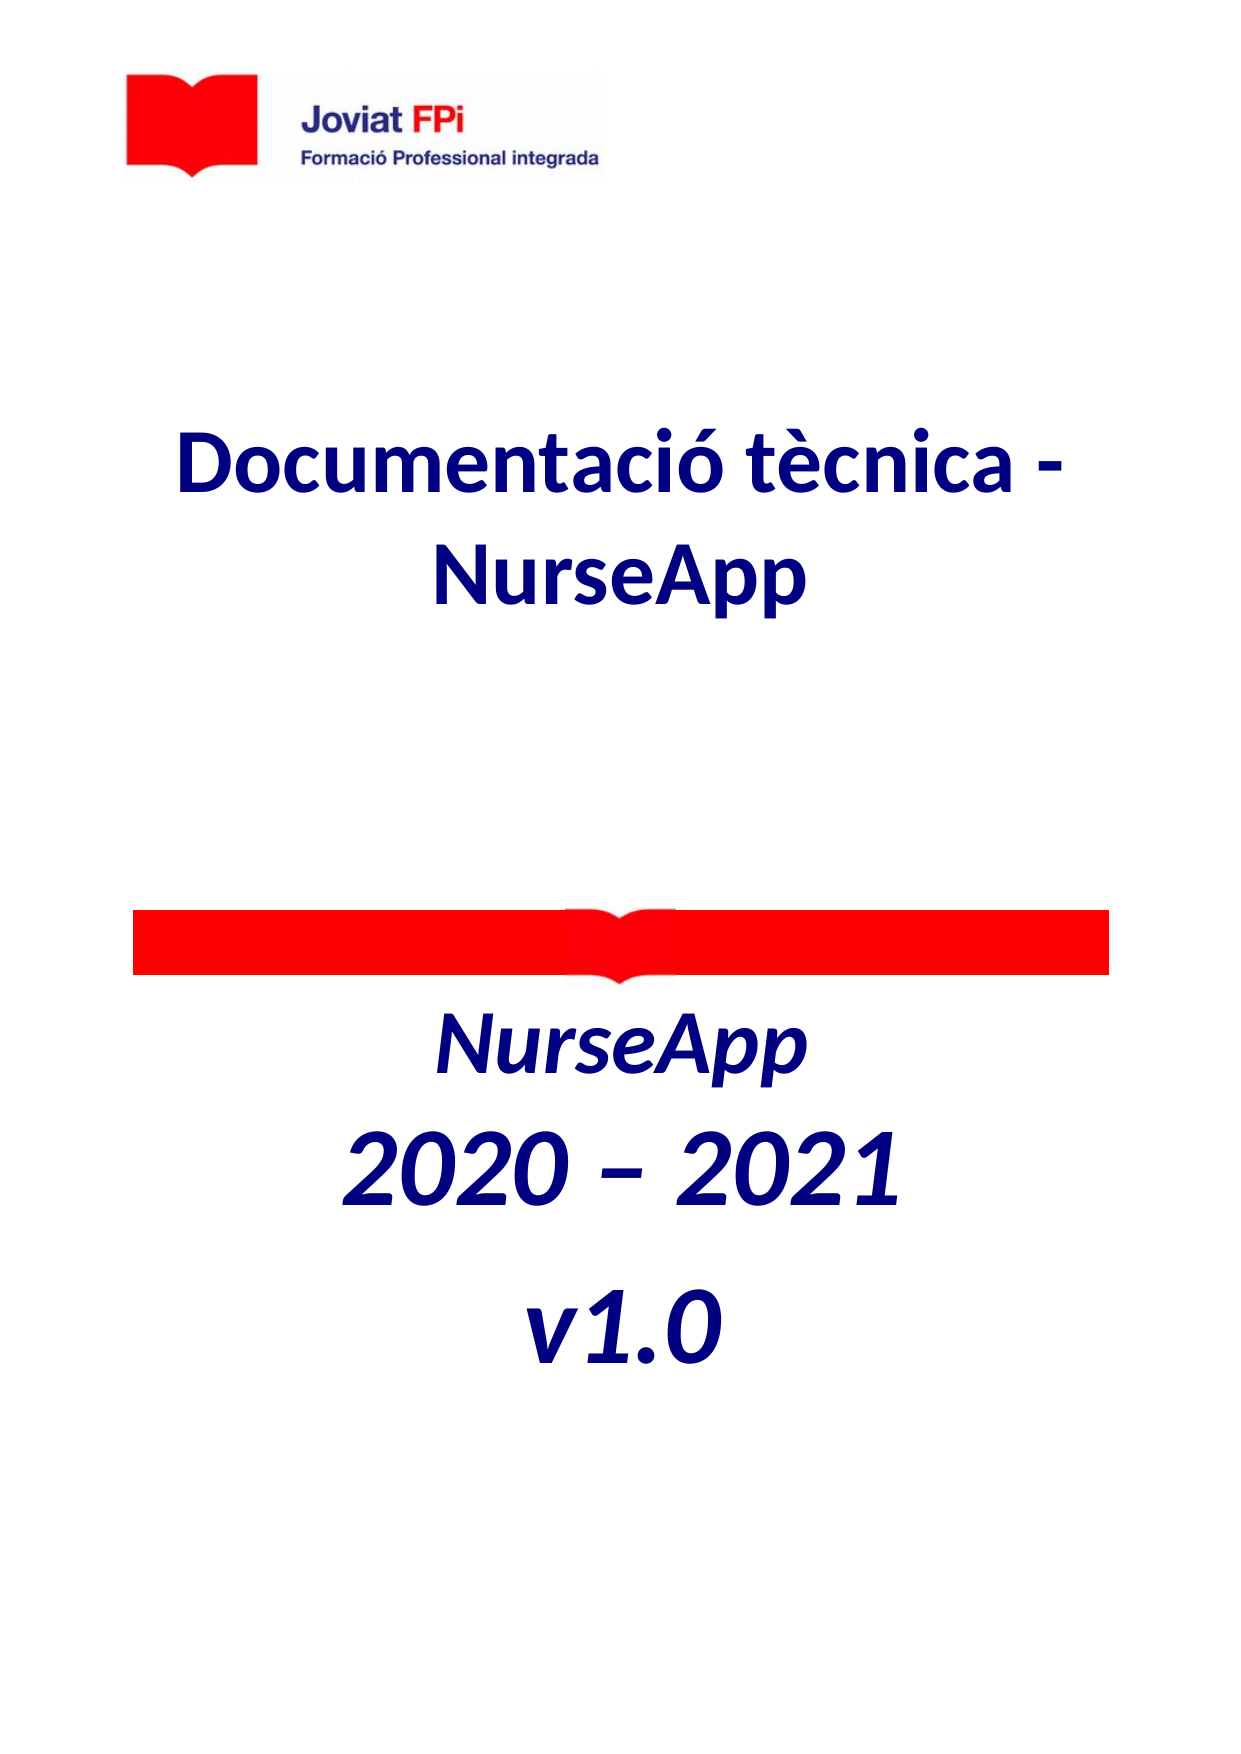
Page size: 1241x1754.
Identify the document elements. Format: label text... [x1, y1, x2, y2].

text v1.0 [136, 1254, 1107, 1392]
picture [564, 903, 676, 988]
text 2020 – 2021 [136, 1097, 1107, 1234]
text NurseApp [136, 985, 1107, 1097]
text Documentació tècnica - NurseApp [118, 403, 1122, 627]
picture [123, 71, 605, 184]
